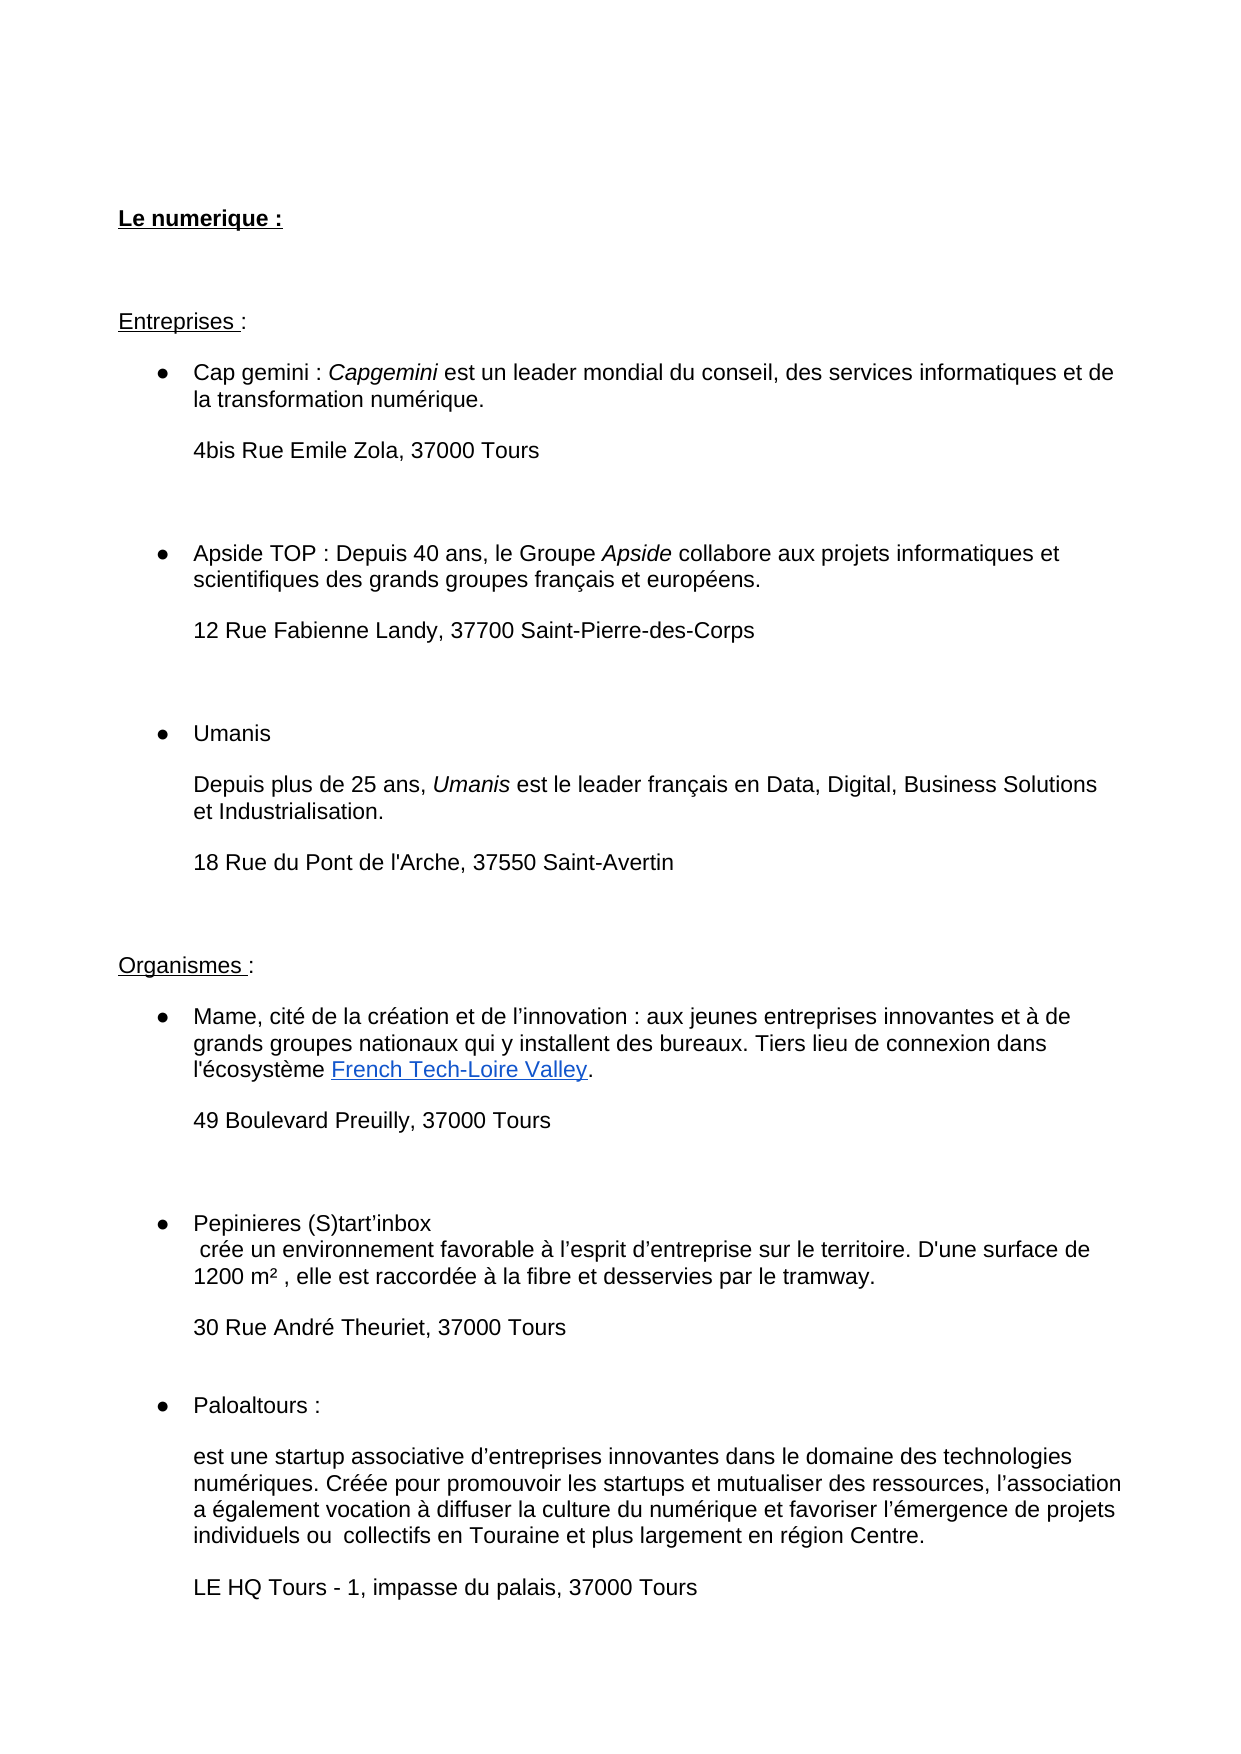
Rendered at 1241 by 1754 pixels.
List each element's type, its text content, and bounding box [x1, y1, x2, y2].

list Cap gemini : Capgemini est un leader mondial du conseil, des services informatiques et de la transformation numérique. [156, 359, 1122, 412]
text 4bis Rue Emile Zola, 37000 Tours [193, 437, 1122, 463]
text Depuis plus de 25 ans, Umanis est le leader français en Data, Digital, Business Solutions et Industrialisation. [193, 771, 1122, 824]
list Paloaltours : [156, 1392, 1122, 1418]
list Pepinieres (S)tart’inbox crée un environnement favorable à l’esprit d’entreprise sur le territoire. D'une surface de 1200 m² , elle est raccordée à la fibre et desservies par le tramway. [156, 1210, 1122, 1289]
text 12 Rue Fabienne Landy, 37700 Saint-Pierre-des-Corps [193, 617, 1122, 644]
text 30 Rue André Theuriet, 37000 Tours [193, 1314, 1122, 1367]
text 18 Rue du Pont de l'Arche, 37550 Saint-Avertin [193, 849, 1122, 876]
text Le numerique : [118, 205, 1122, 232]
text LE HQ Tours - 1, impasse du palais, 37000 Tours [193, 1573, 1122, 1600]
list Umanis [156, 720, 1122, 746]
text est une startup associative d’entreprises innovantes dans le domaine des technologies numériques. Créée pour promouvoir les startups et mutualiser des ressources, l’association a également vocation à diffuser la culture du numérique et favoriser l’émergence de projets individuels ou collectifs en Touraine et plus largement en région Centre. [193, 1443, 1122, 1548]
text Organismes : [118, 952, 1122, 978]
text 49 Boulevard Preuilly, 37000 Tours [193, 1107, 1122, 1134]
list Apside TOP : Depuis 40 ans, le Groupe Apside collabore aux projets informatiques et scientifiques des grands groupes français et européens. [156, 540, 1122, 592]
text Entreprises : [118, 308, 1122, 334]
list Mame, cité de la création et de l’innovation : aux jeunes entreprises innovantes et à de grands groupes nationaux qui y installent des bureaux. Tiers lieu de connexion dans l'écosystème French Tech-Loire Valley. [156, 1003, 1122, 1082]
